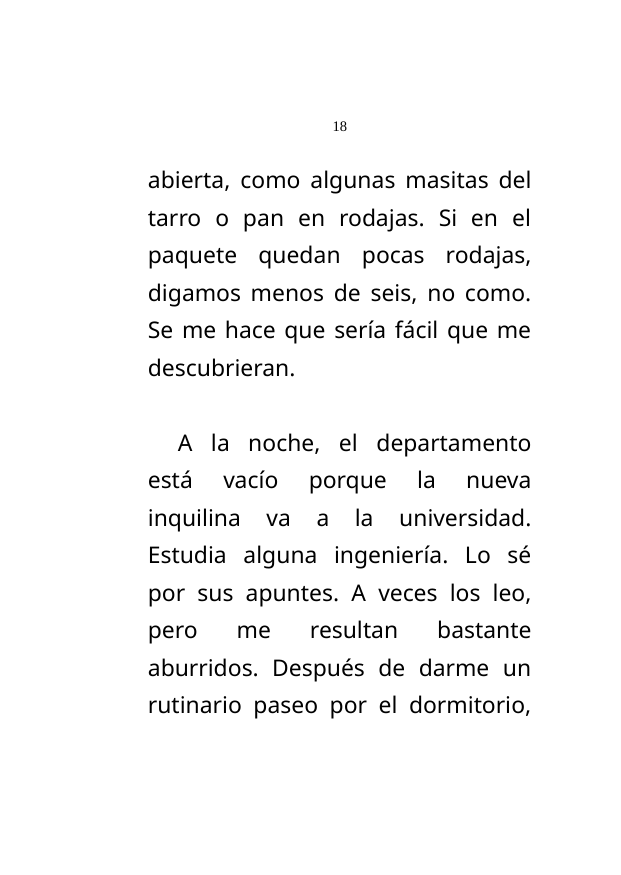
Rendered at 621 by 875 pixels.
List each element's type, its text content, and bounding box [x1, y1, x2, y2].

text abierta, como algunas masitas del tarro o pan en rodajas. Si en el paquete quedan pocas rodajas, digamos menos de seis, no como. Se me hace que sería fácil que me descubrieran. [148, 164, 532, 383]
text A la noche, el departamento está vacío porque la nueva inquilina va a la universidad. Estudia alguna ingeniería. Lo sé por sus apuntes. A veces los leo, pero me resultan bastante aburridos. Después de darme un rutinario paseo por el dormitorio, [148, 427, 532, 721]
